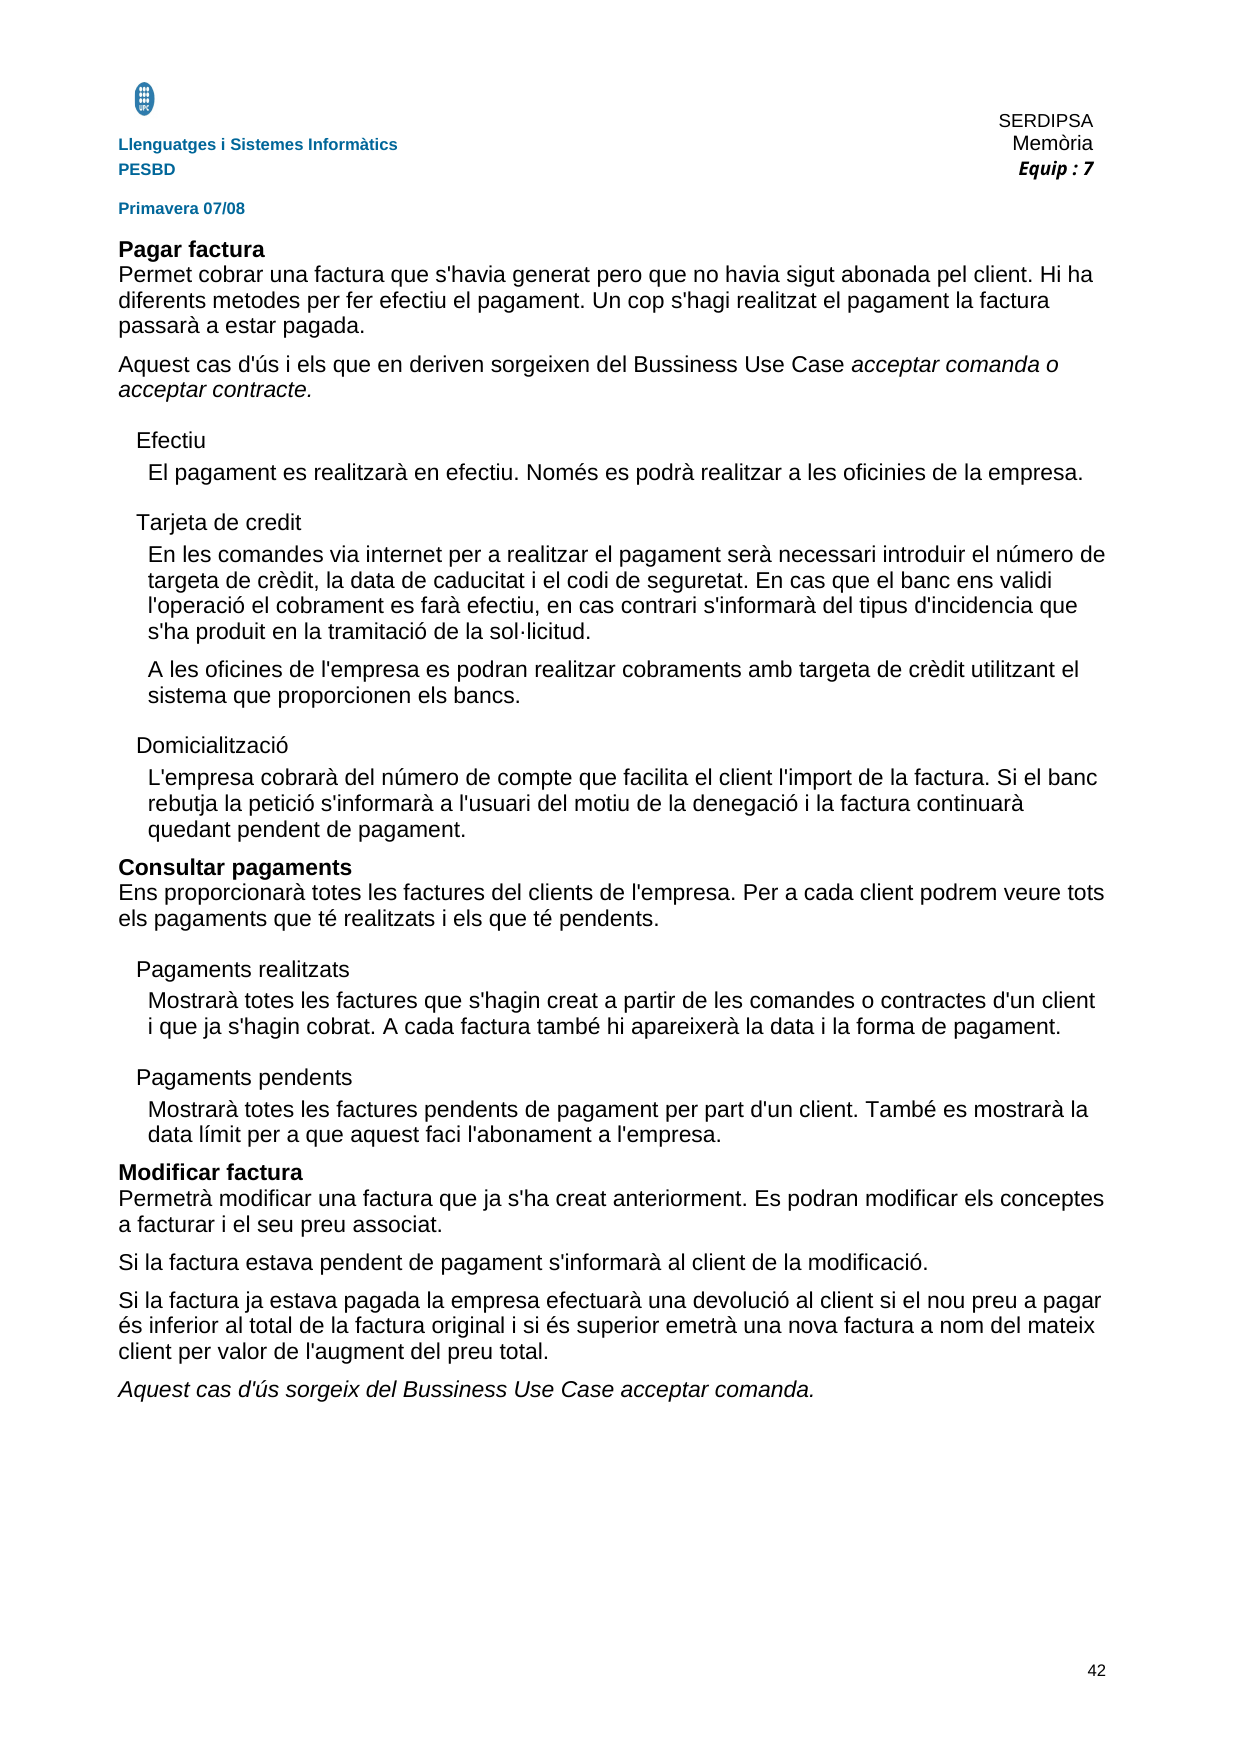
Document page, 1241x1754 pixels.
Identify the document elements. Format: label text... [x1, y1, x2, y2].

text Mostrarà totes les factures que s'hagin creat a partir de les comandes o contractes d'un client i que ja s'hagin cobrat. A cada factura també hi apareixerà la data i la forma de pagament. [148, 988, 1106, 1039]
subtitle Efectiu [136, 428, 1106, 453]
text Permet cobrar una factura que s'havia generat pero que no havia sigut abonada pel client. Hi ha diferents metodes per fer efectiu el pagament. Un cop s'hagi realitzat el pagament la factura passarà a estar pagada. [118, 262, 1106, 339]
subtitle Pagaments pendents [136, 1064, 1106, 1090]
text El pagament es realitzarà en efectiu. Només es podrà realitzar a les oficinies de la empresa. [148, 459, 1106, 485]
subtitle Pagar factura [118, 236, 1106, 262]
text A les oficines de l'empresa es podran realitzar cobraments amb targeta de crèdit utilitzant el sistema que proporcionen els bancs. [148, 657, 1106, 708]
text Ens proporcionarà totes les factures del clients de l'empresa. Per a cada client podrem veure tots els pagaments que té realitzats i els que té pendents. [118, 880, 1106, 931]
text Si la factura estava pendent de pagament s'informarà al client de la modificació. [118, 1249, 1106, 1275]
subtitle Consultar pagaments [118, 854, 1106, 880]
text Mostrarà totes les factures pendents de pagament per part d'un client. També es mostrarà la data límit per a que aquest faci l'abonament a l'empresa. [148, 1096, 1106, 1148]
text Aquest cas d'ús sorgeix del Bussiness Use Case acceptar comanda. [118, 1377, 1106, 1403]
text Aquest cas d'ús i els que en deriven sorgeixen del Bussiness Use Case acceptar comanda o acceptar contracte. [118, 351, 1106, 403]
subtitle Tarjeta de credit [136, 510, 1106, 536]
subtitle Pagaments realitzats [136, 956, 1106, 982]
text En les comandes via internet per a realitzar el pagament serà necessari introduir el número de targeta de crèdit, la data de caducitat i el codi de seguretat. En cas que el banc ens validi l'operació el cobrament es farà efectiu, en cas contrari s'informarà del tipus d'incidencia que s'ha produit en la tramitació de la sol·licitud. [148, 542, 1106, 644]
text Permetrà modificar una factura que ja s'ha creat anteriorment. Es podran modificar els conceptes a facturar i el seu preu associat. [118, 1186, 1106, 1237]
text L'empresa cobrarà del número de compte que facilita el client l'import de la factura. Si el banc rebutja la petició s'informarà a l'usuari del motiu de la denegació i la factura continuarà quedant pendent de pagament. [148, 765, 1106, 842]
subtitle Domicialització [136, 733, 1106, 759]
subtitle Modificar factura [118, 1160, 1106, 1186]
text Si la factura ja estava pagada la empresa efectuarà una devolució al client si el nou preu a pagar és inferior al total de la factura original i si és superior emetrà una nova factura a nom del mateix client per valor de l'augment del preu total. [118, 1288, 1106, 1364]
